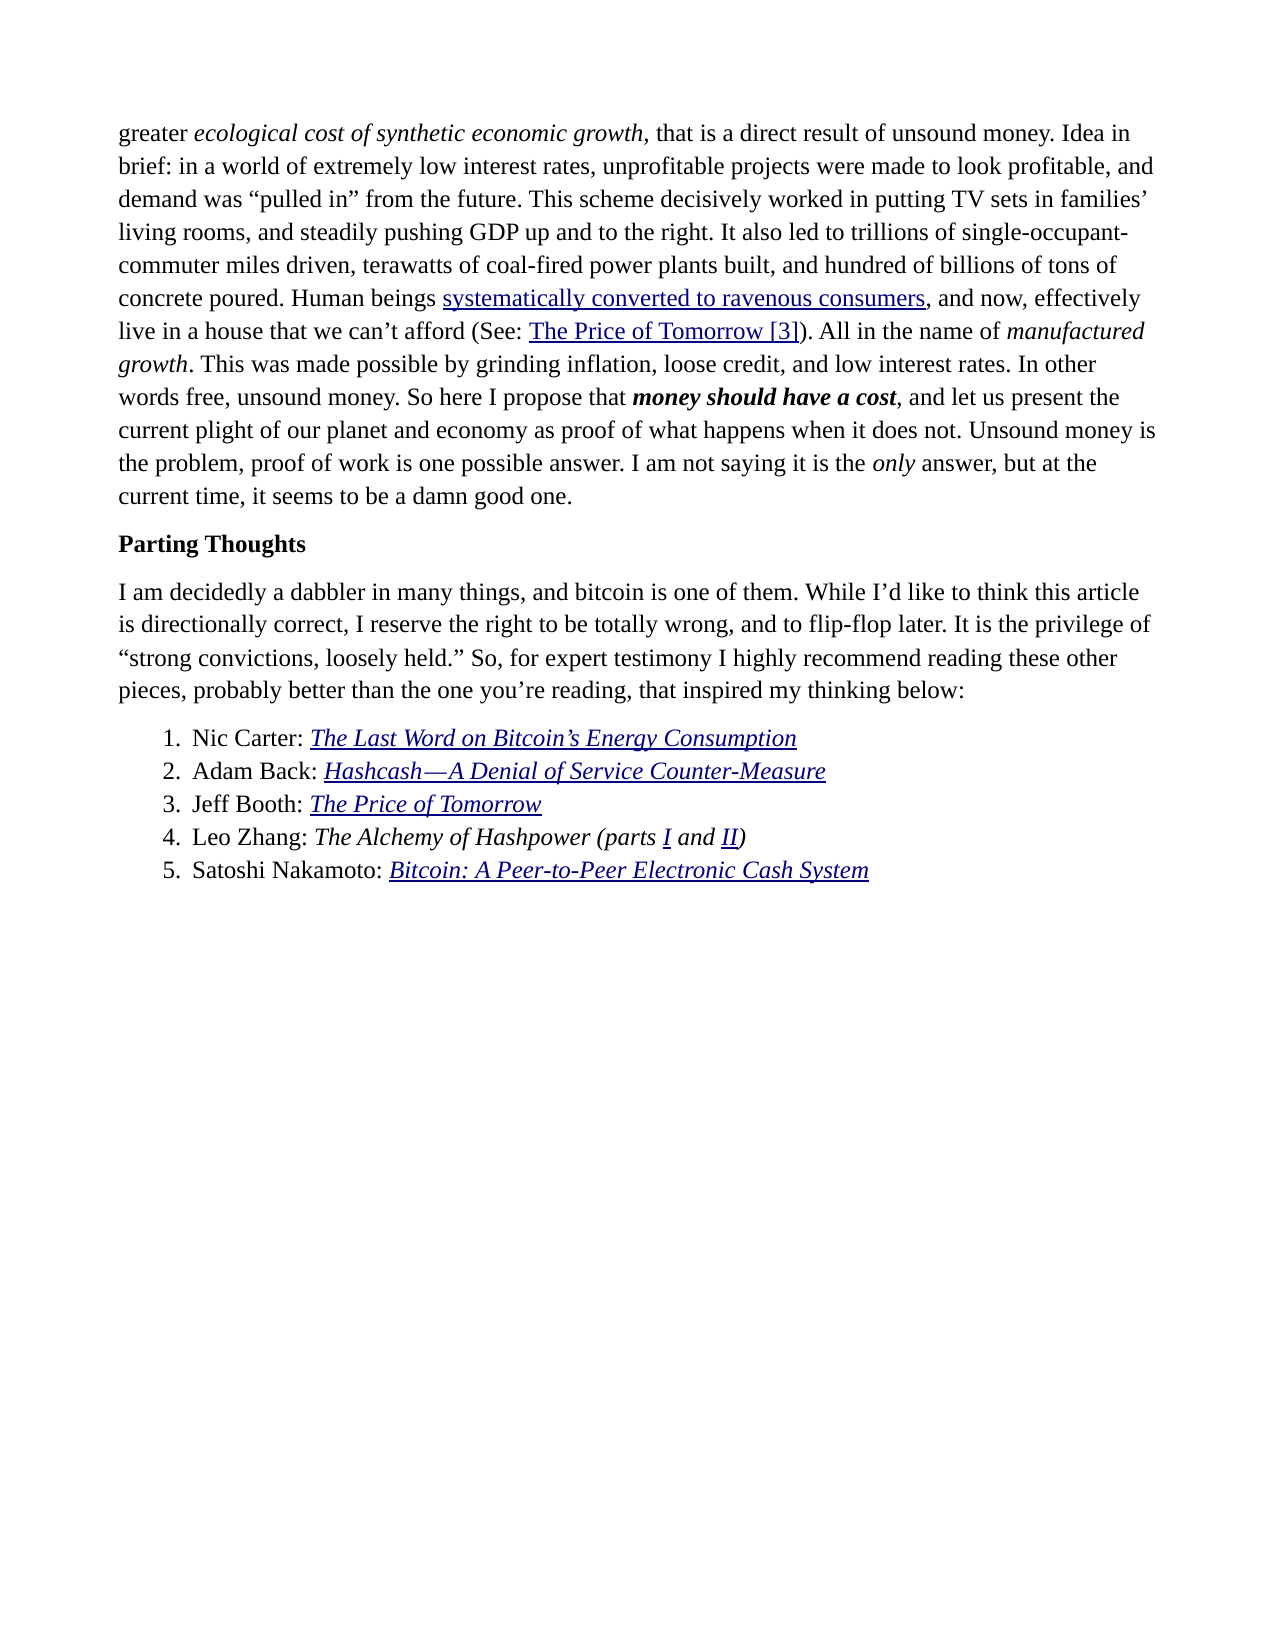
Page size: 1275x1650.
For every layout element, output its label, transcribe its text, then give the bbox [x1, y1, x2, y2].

text greater ecological cost of synthetic economic growth, that is a direct result of unsound money. Idea in brief: in a world of extremely low interest rates, unprofitable projects were made to look profitable, and demand was “pulled in” from the future. This scheme decisively worked in putting TV sets in families’ living rooms, and steadily pushing GDP up and to the right. It also led to trillions of single-occupant-commuter miles driven, terawatts of coal-fired power plants built, and hundred of billions of tons of concrete poured. Human beings systematically converted to ravenous consumers, and now, effectively live in a house that we can’t afford (See: The Price of Tomorrow [3]). All in the name of manufactured growth. This was made possible by grinding inflation, loose credit, and low interest rates. In other words free, unsound money. So here I propose that money should have a cost, and let us present the current plight of our planet and economy as proof of what happens when it does not. Unsound money is the problem, proof of work is one possible answer. I am not saying it is the only answer, but at the current time, it seems to be a damn good one. [118, 118, 1157, 510]
list Jeff Booth: The Price of Tomorrow [162, 789, 1157, 818]
text I am decidedly a dabbler in many things, and bitcoin is one of them. While I’d like to think this article is directionally correct, I reserve the right to be totally wrong, and to flip-flop later. It is the privilege of “strong convictions, loosely held.” So, for expert testimony I highly recommend reading these other pieces, probably better than the one you’re reading, that inspired my thinking below: [118, 577, 1157, 704]
list Adam Back: Hashcash — A Denial of Service Counter-Measure [162, 756, 1157, 785]
list Leo Zhang: The Alchemy of Hashpower (parts I and II) [162, 822, 1157, 851]
text Parting Thoughts [118, 529, 1157, 558]
list Nic Carter: The Last Word on Bitcoin’s Energy Consumption [162, 723, 1157, 752]
list Satoshi Nakamoto: Bitcoin: A Peer-to-Peer Electronic Cash System [162, 855, 1157, 884]
